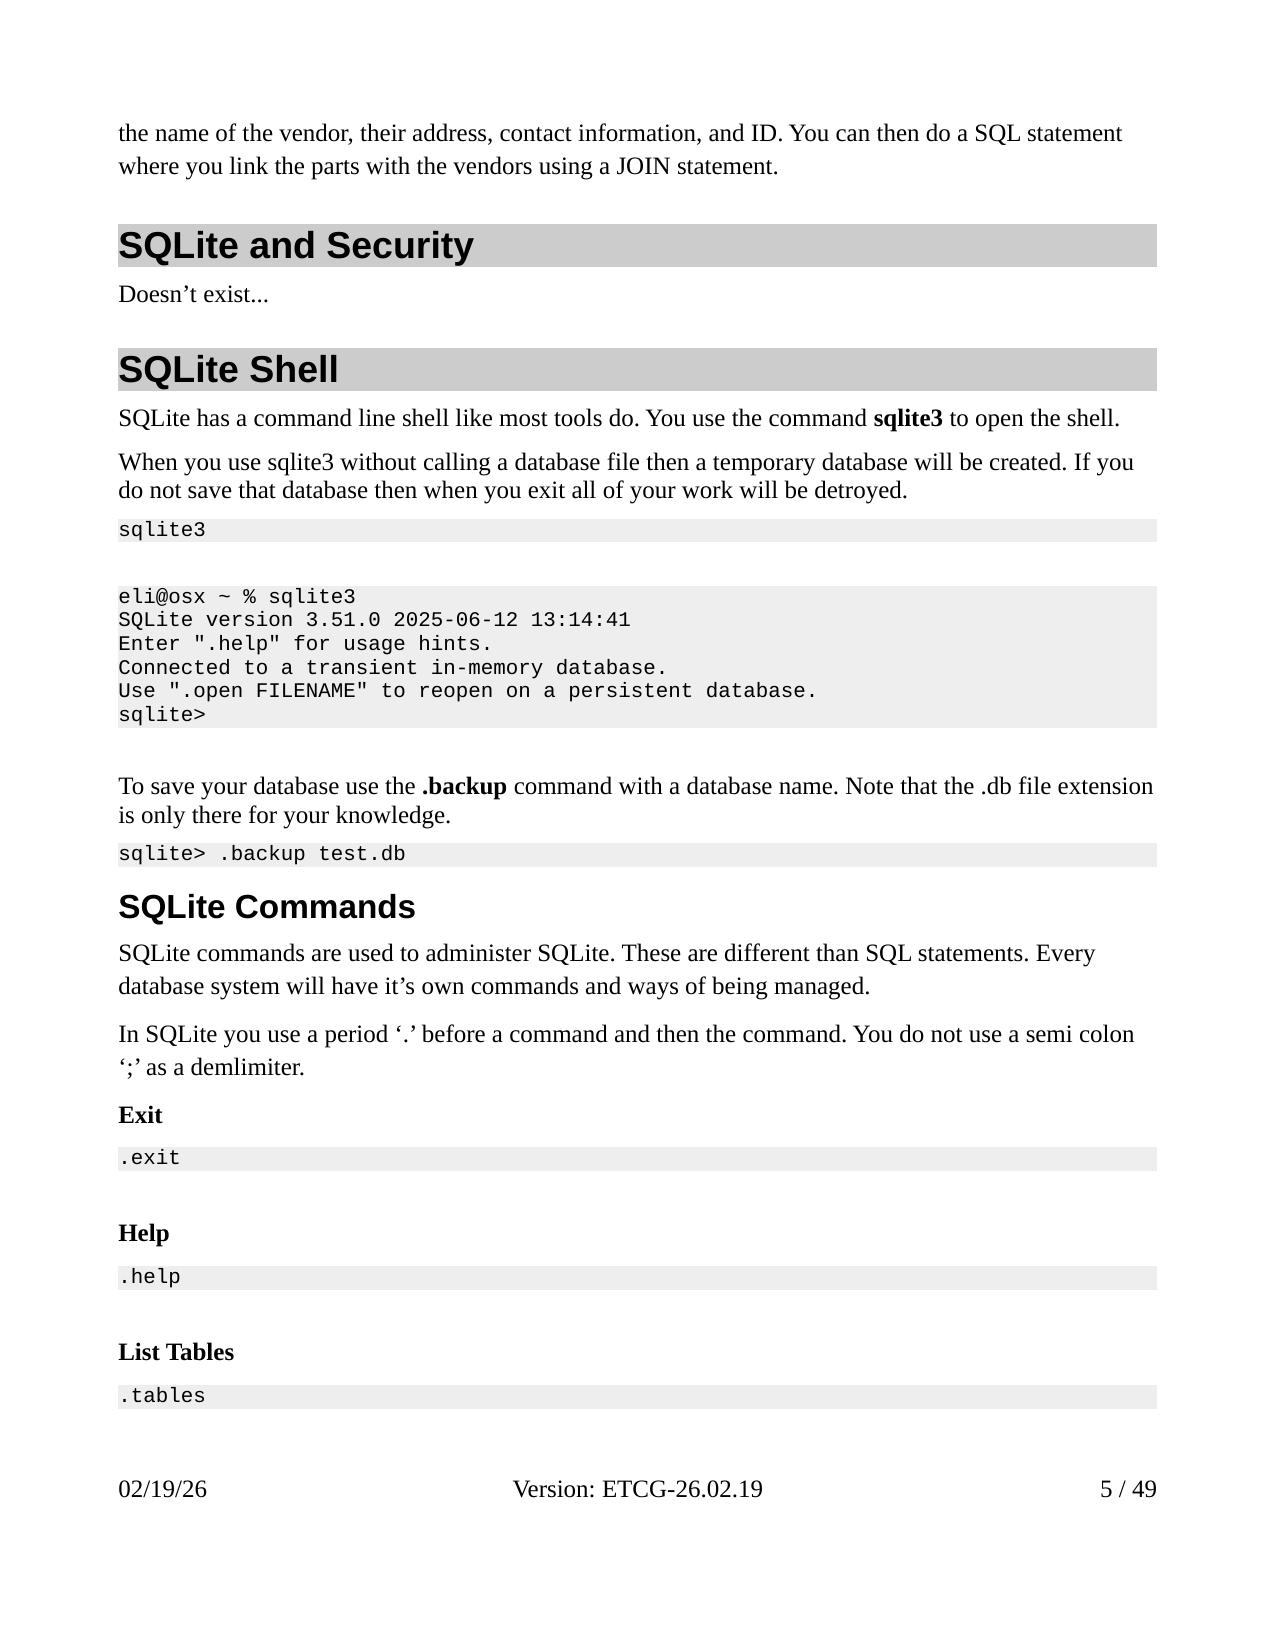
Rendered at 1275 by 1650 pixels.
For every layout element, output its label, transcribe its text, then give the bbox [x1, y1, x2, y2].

text When you use sqlite3 without calling a database file then a temporary database will be created. If you do not save that database then when you exit all of your work will be detroyed. [118, 447, 1157, 504]
text List Tables [118, 1337, 1157, 1366]
text To save your database use the .backup command with a database name. Note that the .db file extension is only there for your knowledge. [118, 771, 1157, 828]
text .help [118, 1266, 1157, 1290]
text Exit [118, 1100, 1157, 1128]
subtitle SQLite and Security [118, 224, 1157, 267]
text Help [118, 1218, 1157, 1247]
text In SQLite you use a period ‘.’ before a command and then the command. You do not use a semi colon ‘;’ as a demlimiter. [118, 1019, 1157, 1081]
text sqlite3 [118, 519, 1157, 542]
text SQLite version 3.51.0 2025-06-12 13:14:41 [118, 609, 1157, 633]
subtitle SQLite Commands [118, 887, 1157, 926]
text sqlite> .backup test.db [118, 843, 1157, 867]
text SQLite has a command line shell like most tools do. You use the command sqlite3 to open the shell. [118, 403, 1157, 432]
text Doesn’t exist... [118, 279, 1157, 308]
text SQLite commands are used to administer SQLite. These are different than SQL statements. Every database system will have it’s own commands and ways of being managed. [118, 938, 1157, 1000]
text Enter ".help" for usage hints. [118, 633, 1157, 657]
text .exit [118, 1147, 1157, 1171]
subtitle SQLite Shell [118, 348, 1157, 391]
text Use ".open FILENAME" to reopen on a persistent database. [118, 680, 1157, 704]
text .tables [118, 1385, 1157, 1409]
text sqlite> [118, 704, 1157, 728]
text eli@osx ~ % sqlite3 [118, 586, 1157, 609]
text the name of the vendor, their address, contact information, and ID. You can then do a SQL statement where you link the parts with the vendors using a JOIN statement. [118, 118, 1157, 180]
text Connected to a transient in-memory database. [118, 657, 1157, 680]
